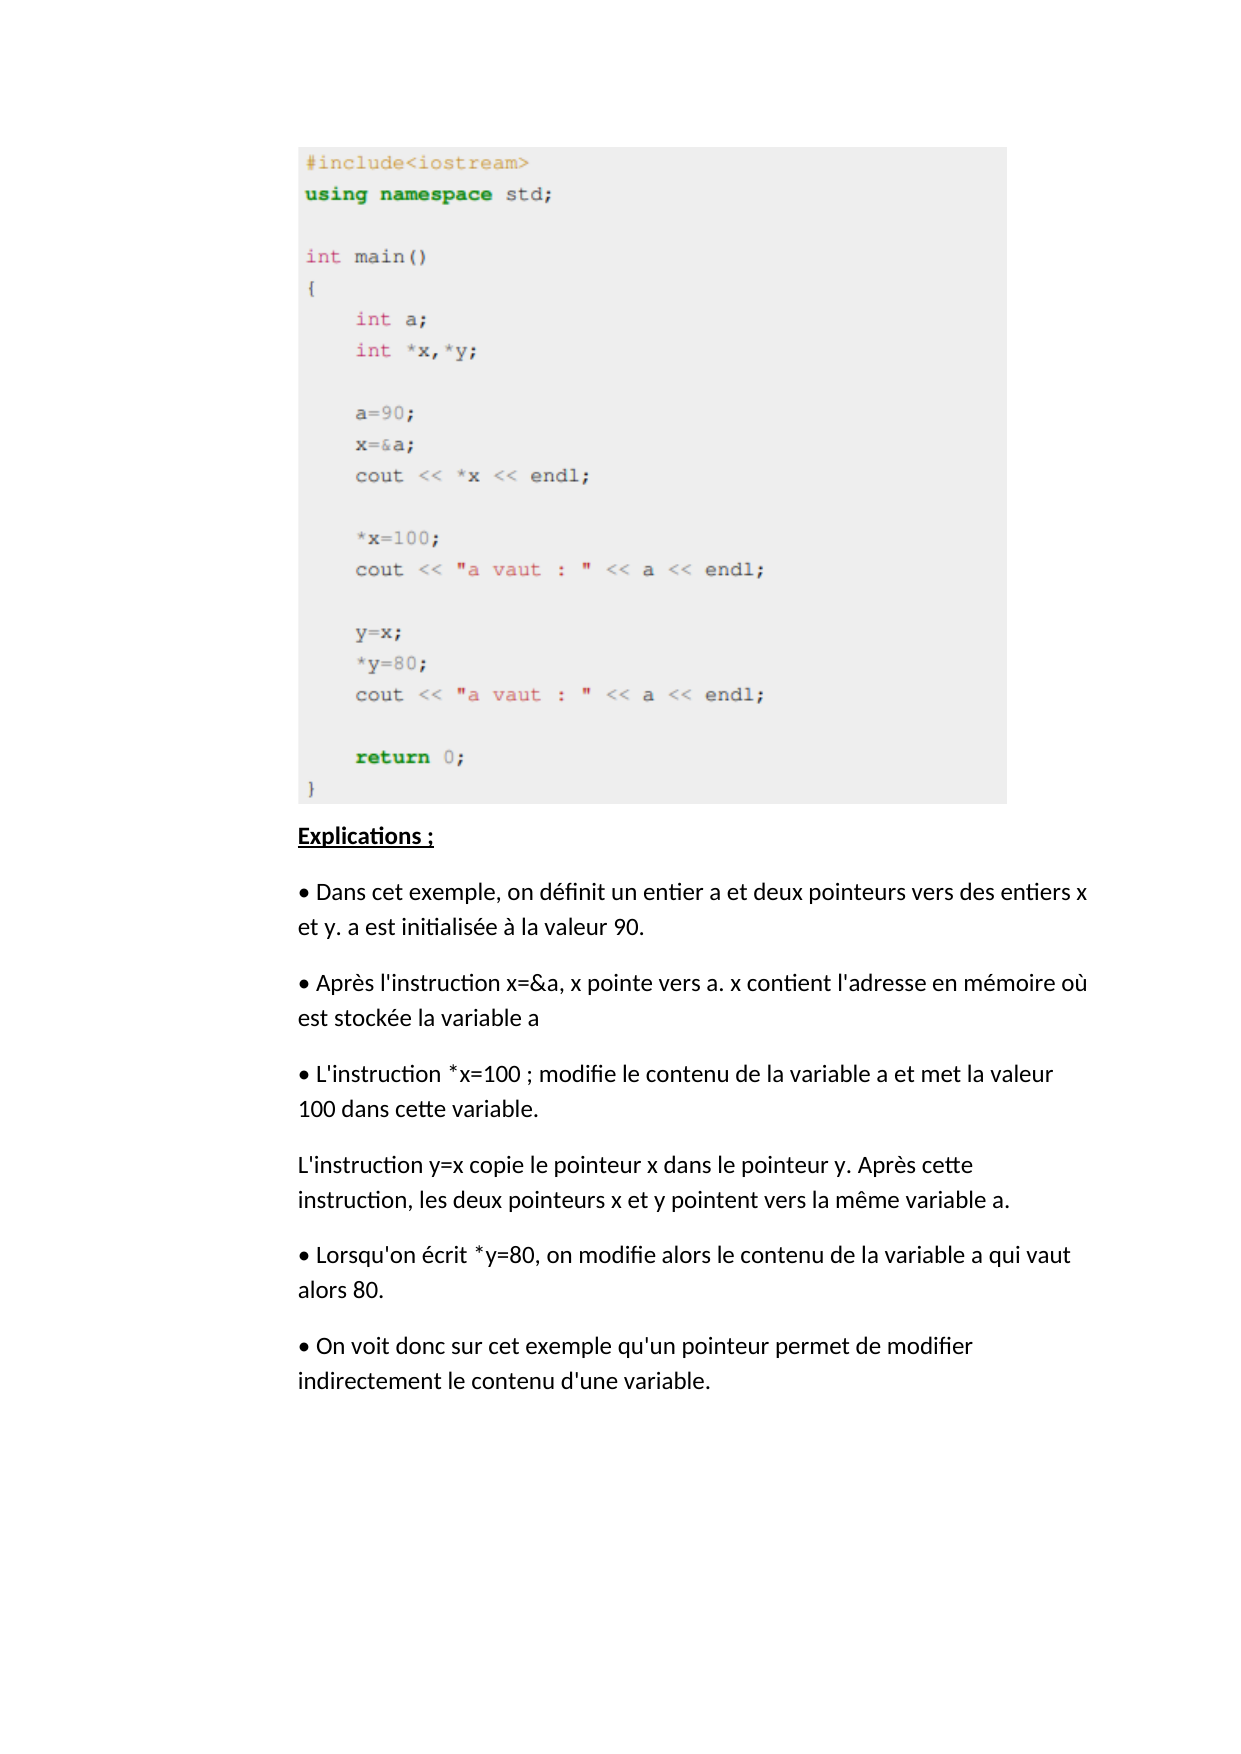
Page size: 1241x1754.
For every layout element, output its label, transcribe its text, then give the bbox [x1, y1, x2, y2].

list Explications ; [298, 821, 1093, 851]
list • On voit donc sur cet exemple qu'un pointeur permet de modifier indirectement le contenu d'une variable. [298, 1331, 1093, 1396]
list • Dans cet exemple, on définit un entier a et deux pointeurs vers des entiers x et y. a est initialisée à la valeur 90. [298, 876, 1093, 942]
list • Lorsqu'on écrit *y=80, on modifie alors le contenu de la variable a qui vaut alors 80. [298, 1240, 1093, 1305]
list L'instruction y=x copie le pointeur x dans le pointeur y. Après cette instruction, les deux pointeurs x et y pointent vers la même variable a. [298, 1149, 1093, 1214]
list • Après l'instruction x=&a, x pointe vers a. x contient l'adresse en mémoire où est stockée la variable a [298, 967, 1093, 1033]
list • L'instruction *x=100 ; modifie le contenu de la variable a et met la valeur 100 dans cette variable. [298, 1058, 1093, 1123]
